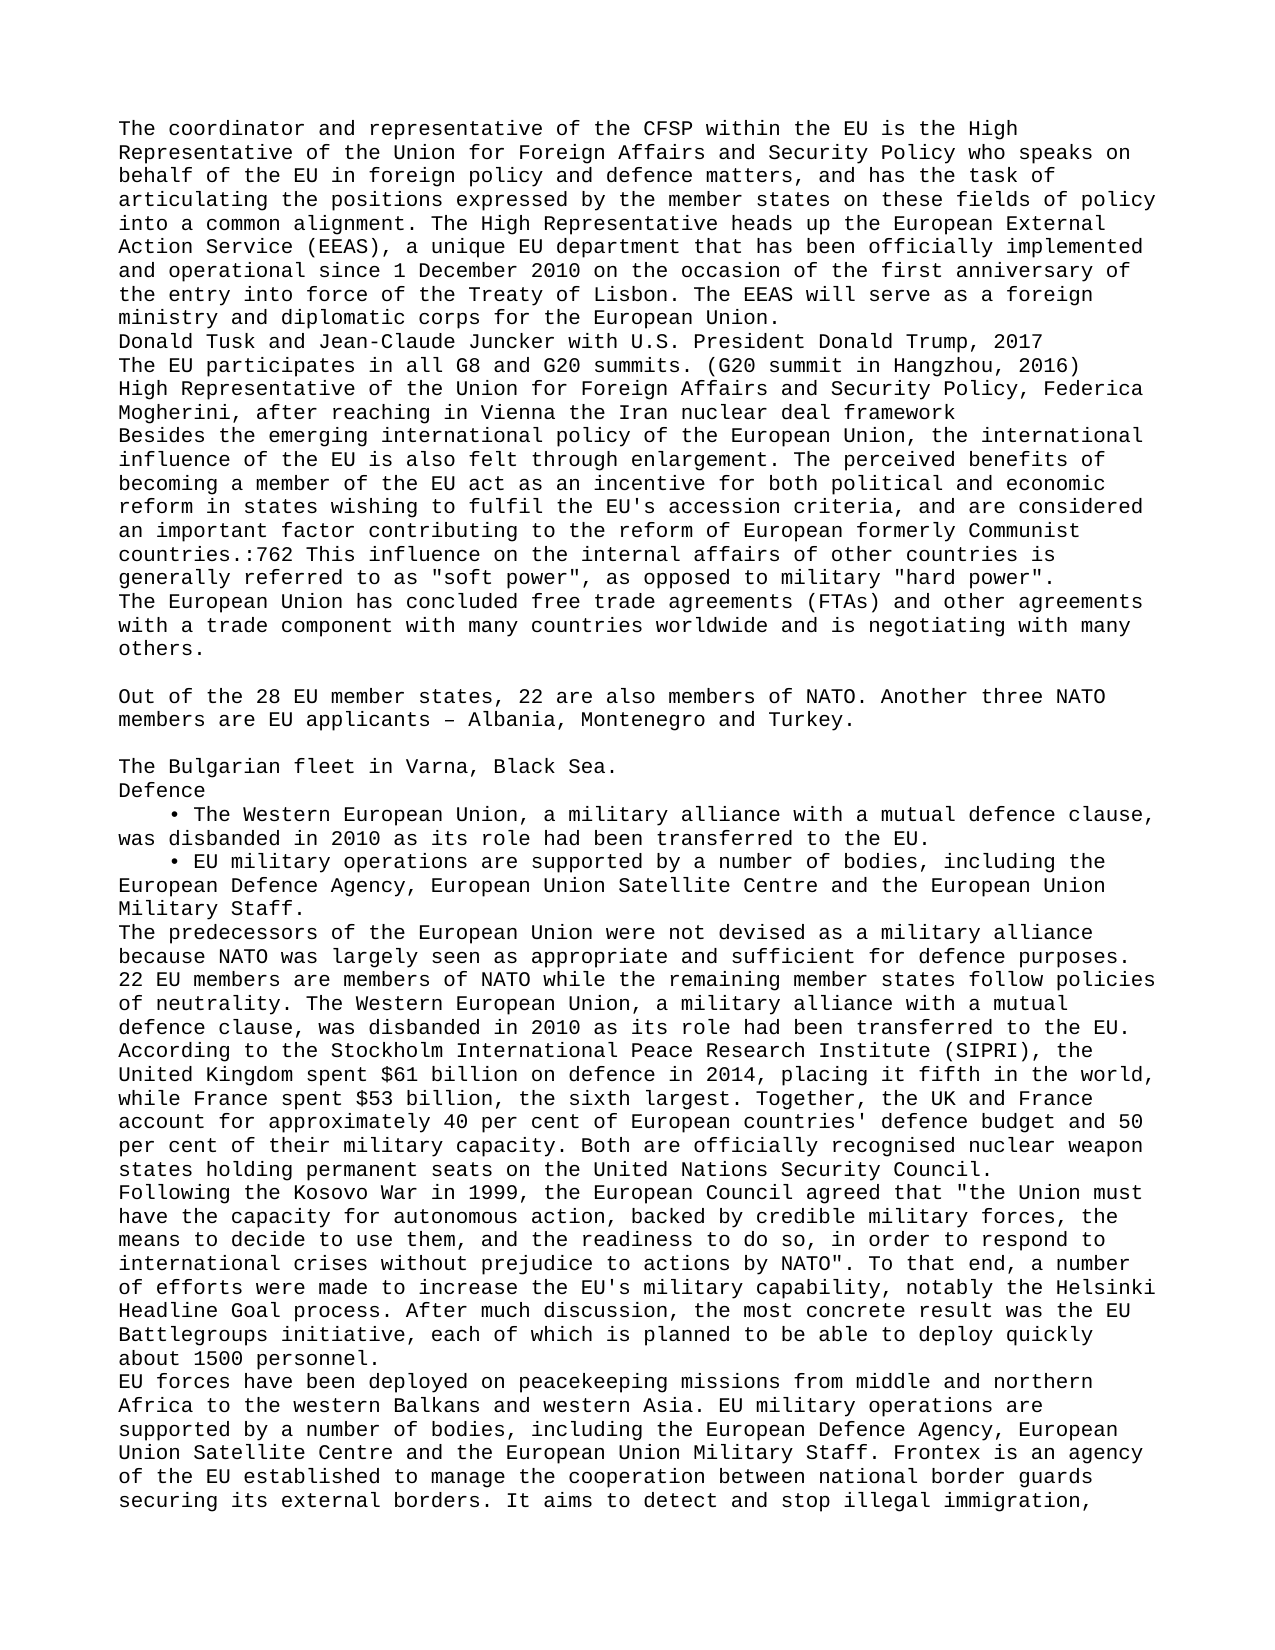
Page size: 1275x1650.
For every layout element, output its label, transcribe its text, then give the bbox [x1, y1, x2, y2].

text Donald Tusk and Jean-Claude Juncker with U.S. President Donald Trump, 2017 [118, 331, 1157, 354]
text Out of the 28 EU member states, 22 are also members of NATO. Another three NATO members are EU applicants – Albania, Montenegro and Turkey. [118, 686, 1157, 733]
text The predecessors of the European Union were not devised as a military alliance because NATO was largely seen as appropriate and sufficient for defence purposes. 22 EU members are members of NATO while the remaining member states follow policies of neutrality. The Western European Union, a military alliance with a mutual defence clause, was disbanded in 2010 as its role had been transferred to the EU. [118, 922, 1157, 1040]
text The European Union has concluded free trade agreements (FTAs) and other agreements with a trade component with many countries worldwide and is negotiating with many others. [118, 591, 1157, 662]
text Defence [118, 780, 1157, 804]
text Following the Kosovo War in 1999, the European Council agreed that "the Union must have the capacity for autonomous action, backed by credible military forces, the means to decide to use them, and the readiness to do so, in order to respond to international crises without prejudice to actions by NATO". To that end, a number of efforts were made to increase the EU's military capability, notably the Helsinki Headline Goal process. After much discussion, the most concrete result was the EU Battlegroups initiative, each of which is planned to be able to deploy quickly about 1500 personnel. [118, 1182, 1157, 1371]
text • EU military operations are supported by a number of bodies, including the European Defence Agency, European Union Satellite Centre and the European Union Military Staff. [118, 851, 1157, 922]
text High Representative of the Union for Foreign Affairs and Security Policy, Federica Mogherini, after reaching in Vienna the Iran nuclear deal framework [118, 378, 1157, 426]
text The coordinator and representative of the CFSP within the EU is the High Representative of the Union for Foreign Affairs and Security Policy who speaks on behalf of the EU in foreign policy and defence matters, and has the task of articulating the positions expressed by the member states on these fields of policy into a common alignment. The High Representative heads up the European External Action Service (EEAS), a unique EU department that has been officially implemented and operational since 1 December 2010 on the occasion of the first anniversary of the entry into force of the Treaty of Lisbon. The EEAS will serve as a foreign ministry and diplomatic corps for the European Union. [118, 118, 1157, 331]
text EU forces have been deployed on peacekeeping missions from middle and northern Africa to the western Balkans and western Asia. EU military operations are supported by a number of bodies, including the European Defence Agency, European Union Satellite Centre and the European Union Military Staff. Frontex is an agency of the EU established to manage the cooperation between national border guards securing its external borders. It aims to detect and stop illegal immigration, [118, 1371, 1157, 1513]
text According to the Stockholm International Peace Research Institute (SIPRI), the United Kingdom spent $61 billion on defence in 2014, placing it fifth in the world, while France spent $53 billion, the sixth largest. Together, the UK and France account for approximately 40 per cent of European countries' defence budget and 50 per cent of their military capacity. Both are officially recognised nuclear weapon states holding permanent seats on the United Nations Security Council. [118, 1040, 1157, 1182]
text • The Western European Union, a military alliance with a mutual defence clause, was disbanded in 2010 as its role had been transferred to the EU. [118, 804, 1157, 851]
text The Bulgarian fleet in Varna, Black Sea. [118, 757, 1157, 780]
text Besides the emerging international policy of the European Union, the international influence of the EU is also felt through enlargement. The perceived benefits of becoming a member of the EU act as an incentive for both political and economic reform in states wishing to fulfil the EU's accession criteria, and are considered an important factor contributing to the reform of European formerly Communist countries.:762 This influence on the internal affairs of other countries is generally referred to as "soft power", as opposed to military "hard power". [118, 426, 1157, 591]
text The EU participates in all G8 and G20 summits. (G20 summit in Hangzhou, 2016) [118, 354, 1157, 378]
